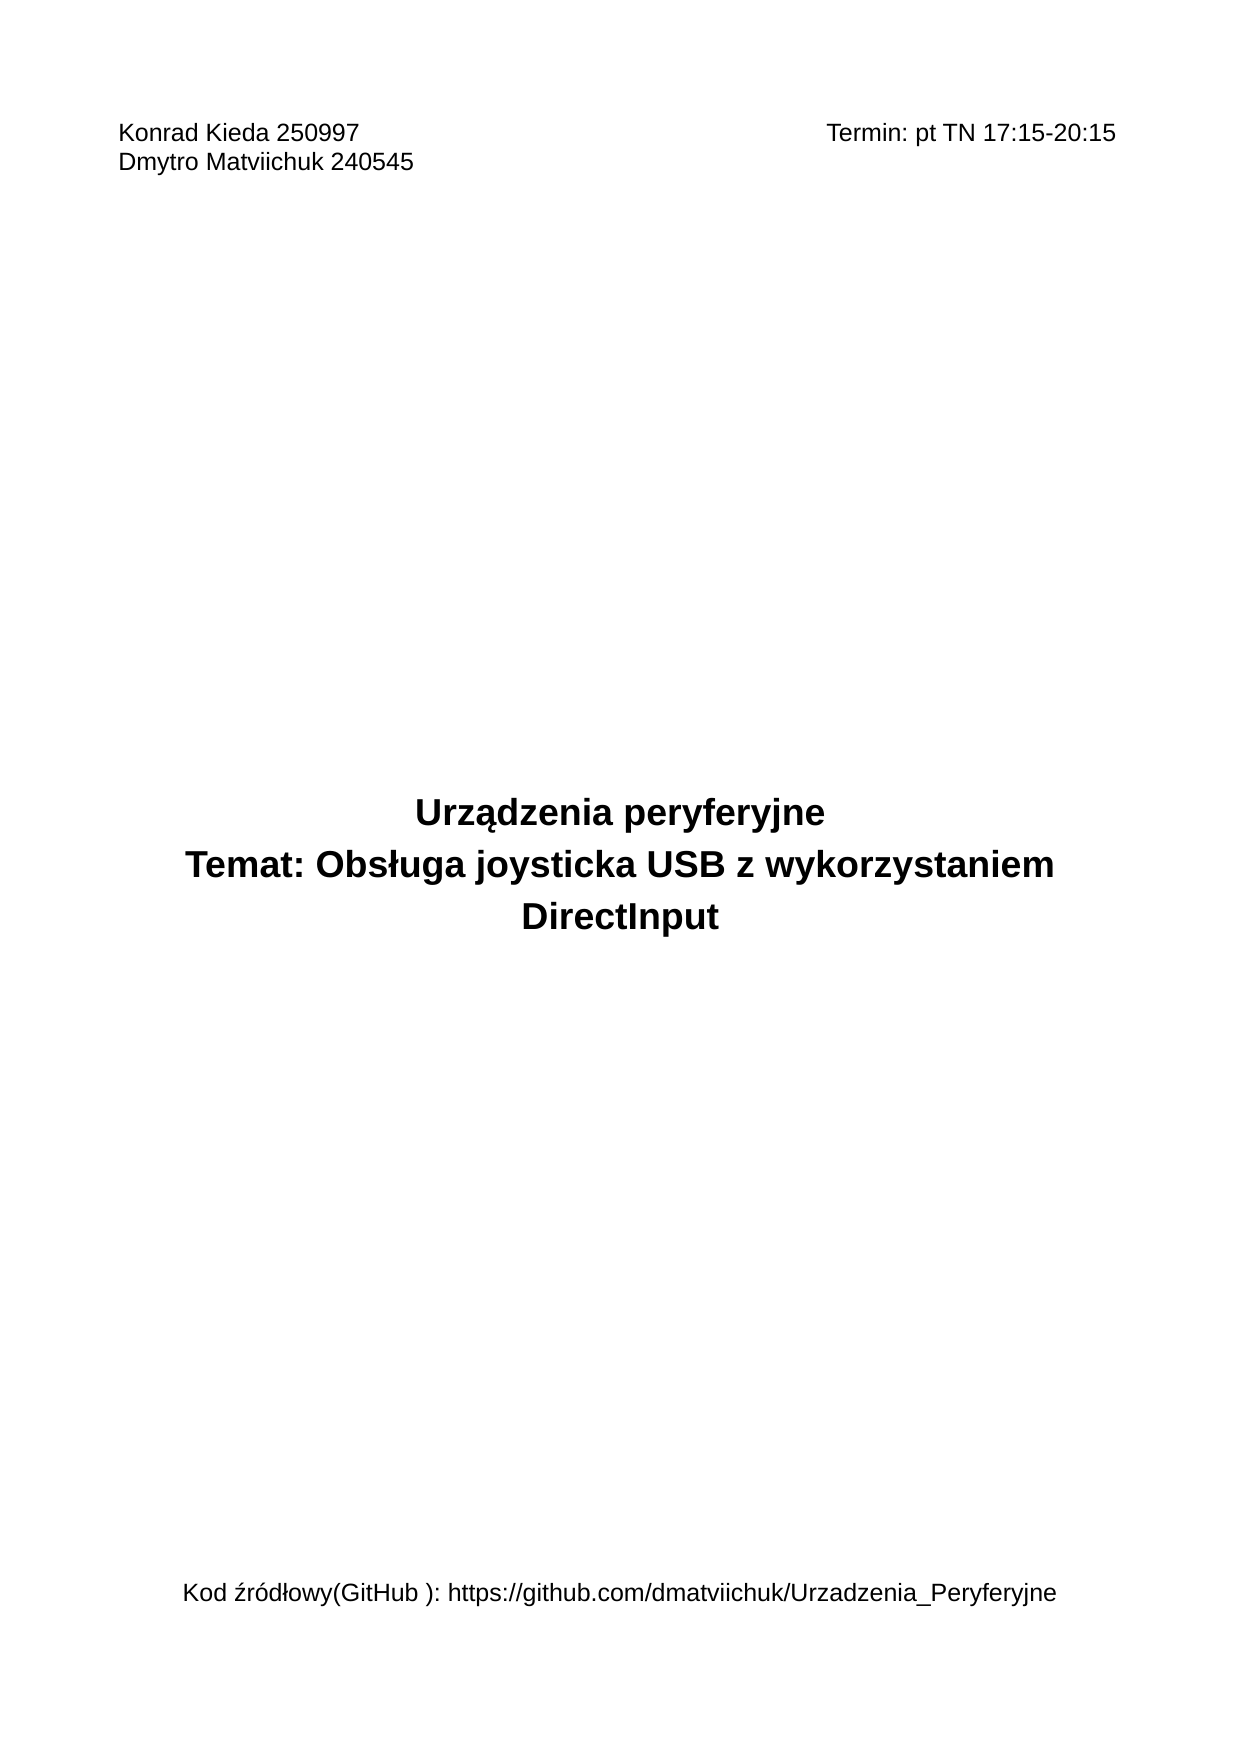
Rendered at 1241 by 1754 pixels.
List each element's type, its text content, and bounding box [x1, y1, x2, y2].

text Urządzenia peryferyjne [118, 791, 1122, 834]
text Temat: Obsługa joysticka USB z wykorzystaniem DirectInput [118, 842, 1122, 937]
text Dmytro Matviichuk 240545 [118, 147, 1122, 176]
text Kod źródłowy(GitHub ): https://github.com/dmatviichuk/Urzadzenia_Peryferyjne [118, 1578, 1122, 1607]
text Konrad Kieda 250997 Termin: pt TN 17:15-20:15 [118, 118, 1122, 147]
